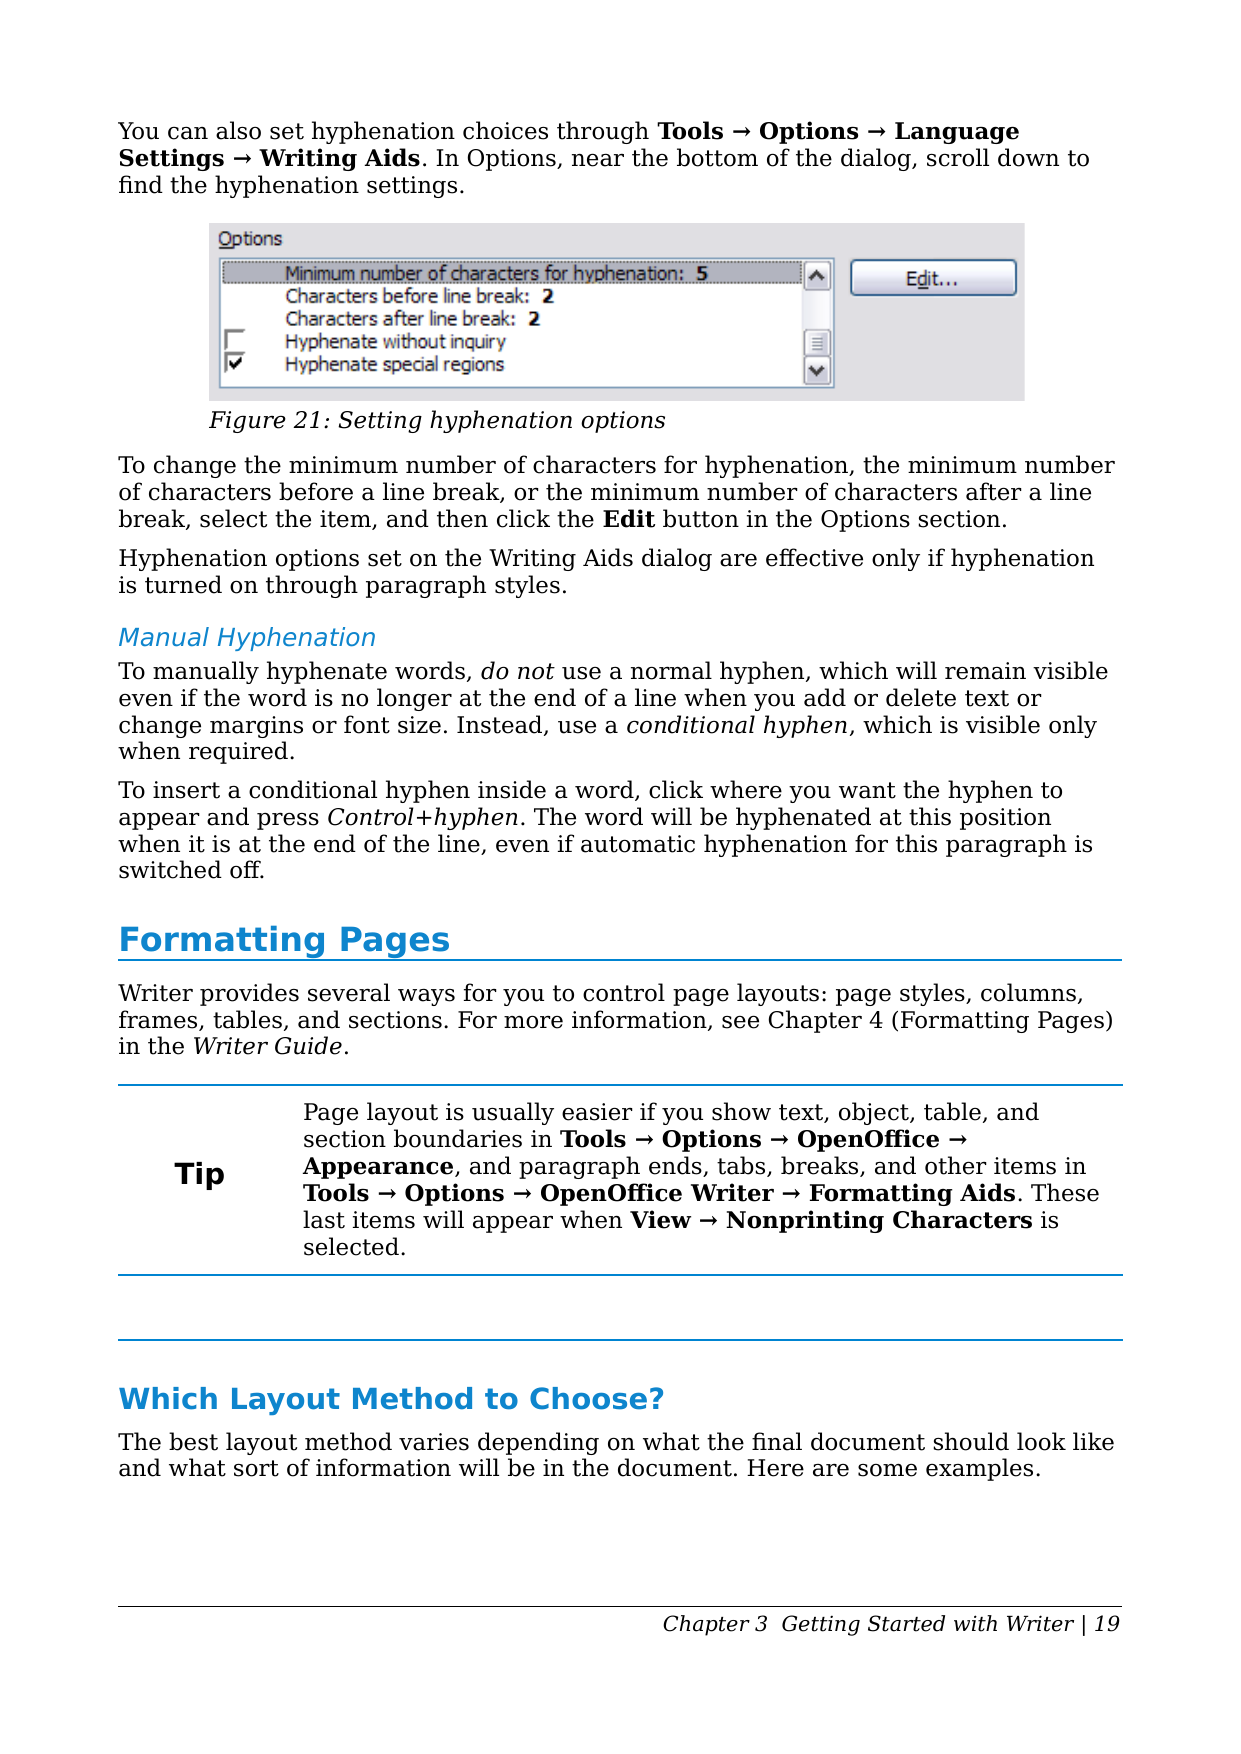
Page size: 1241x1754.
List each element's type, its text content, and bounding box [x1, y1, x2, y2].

text The best layout method varies depending on what the final document should look like and what sort of information will be in the document. Here are some examples. [118, 1429, 1122, 1482]
text To manually hyphenate words, do not use a normal hyphen, which will remain visible even if the word is no longer at the end of a line when you add or delete text or change margins or font size. Instead, use a conditional hyphen, which is visible only when required. [118, 658, 1122, 765]
list Writer provides several ways for you to control page layouts: page styles, columns, frames, tables, and sections. For more information, see Chapter 4 (Formatting Pages) in the Writer Guide. [118, 980, 1122, 1060]
table_header Tip [118, 1086, 281, 1274]
table_header Page layout is usually easier if you show text, object, table, and section boundaries in Tools → Options → OpenOffice → Appearance, and paragraph ends, tabs, breaks, and other items in Tools → Options → OpenOffice Writer → Formatting Aids. These last items will appear when View → Nonprinting Characters is selected. [281, 1086, 1122, 1274]
text To change the minimum number of characters for hyphenation, the minimum number of characters before a line break, or the minimum number of characters after a line break, select the item, and then click the Edit button in the Options section. [118, 452, 1122, 533]
picture [209, 223, 1025, 401]
table_cell [118, 1276, 281, 1339]
text To insert a conditional hyphen inside a word, click where you want the hyphen to appear and press Control+hyphen. The word will be hyphenated at this position when it is at the end of the line, even if automatic hyphenation for this paragraph is switched off. [118, 778, 1122, 884]
text You can also set hyphenation choices through Tools → Options → Language Settings → Writing Aids. In Options, near the bottom of the dialog, scroll down to find the hyphenation settings. [118, 118, 1122, 199]
subtitle Manual Hyphenation [118, 623, 1122, 652]
table_cell [281, 1276, 1122, 1339]
subtitle Which Layout Method to Choose? [118, 1383, 1122, 1417]
text Figure 21: Setting hyphenation options [209, 407, 1031, 434]
subtitle Formatting Pages [118, 920, 1122, 959]
text Hyphenation options set on the Writing Aids dialog are effective only if hyphenation is turned on through paragraph styles. [118, 545, 1122, 598]
